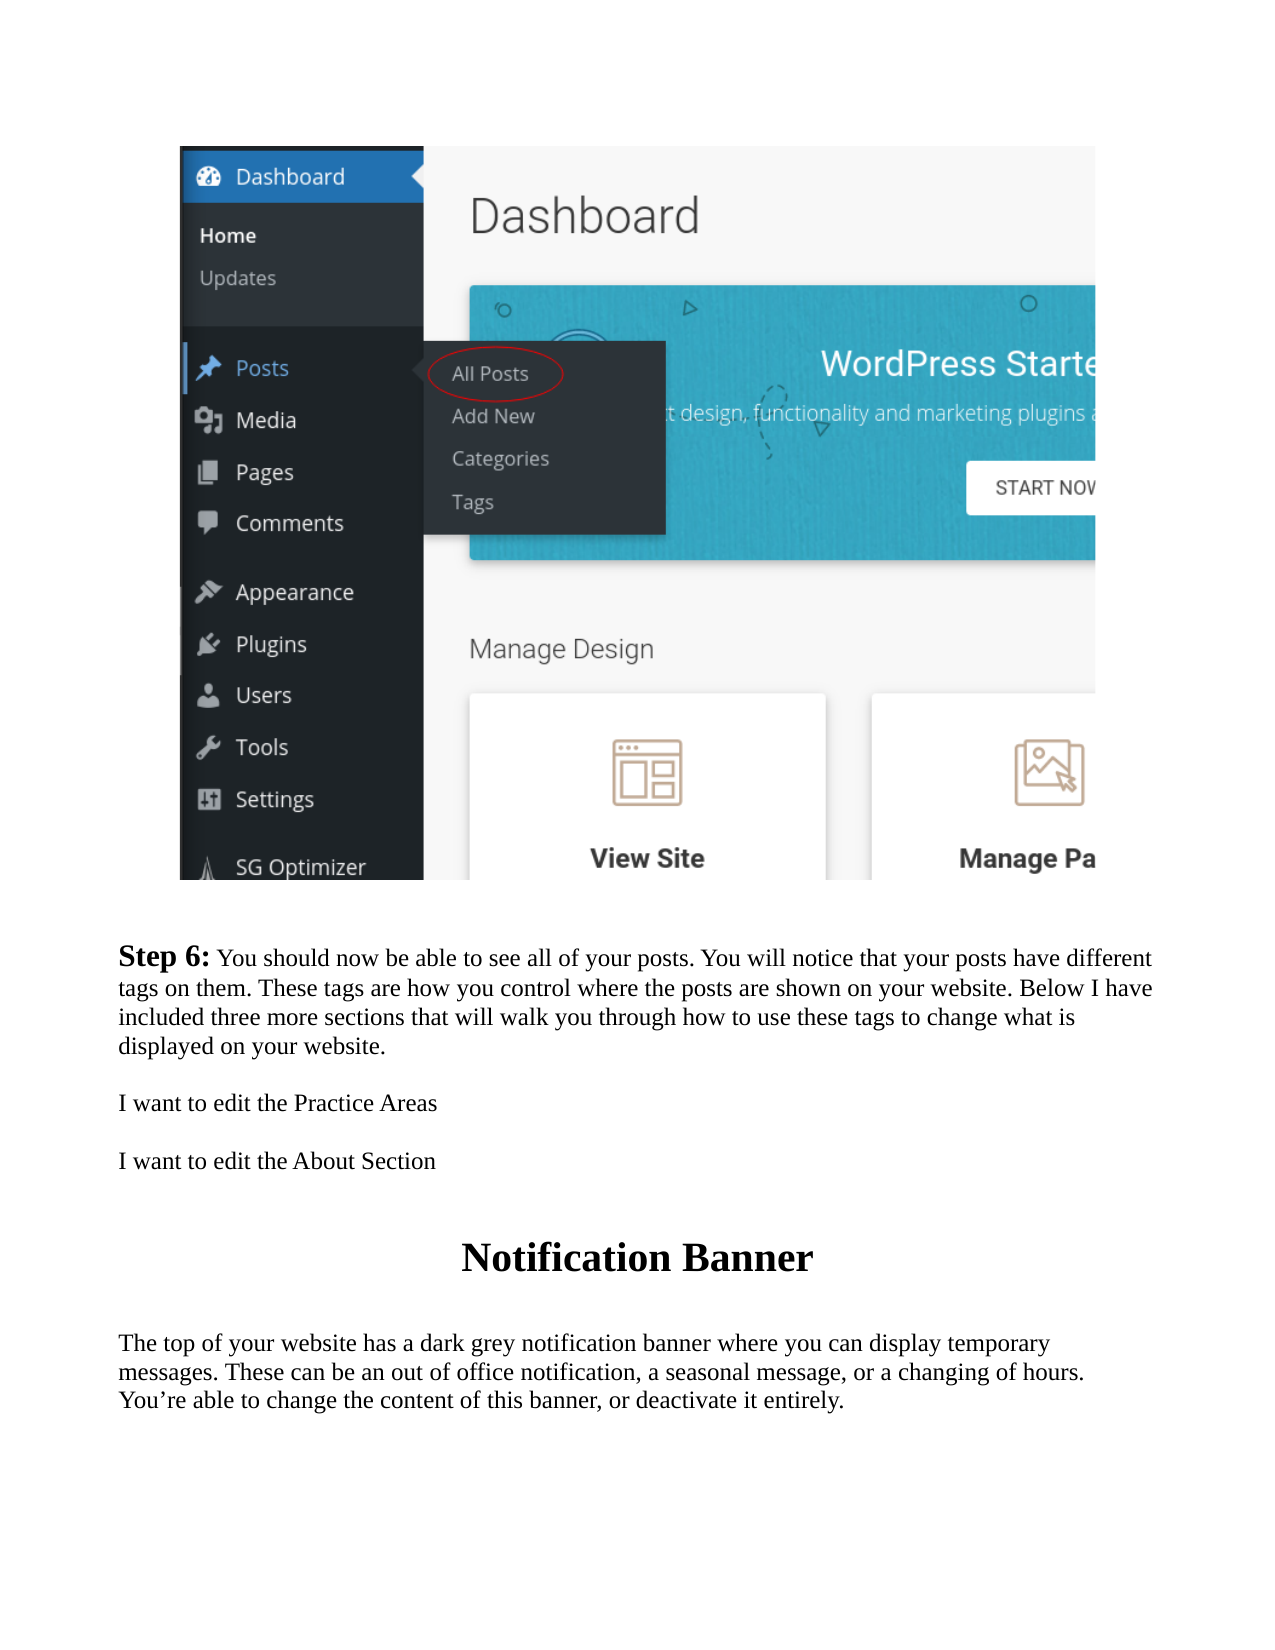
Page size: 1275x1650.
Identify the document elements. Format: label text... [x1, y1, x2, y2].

text The top of your website has a dark grey notification banner where you can display temporary messages. These can be an out of office notification, a seasonal message, or a changing of hours. You’re able to change the content of this banner, or deactivate it entirely. [118, 1328, 1157, 1414]
text Step 6: You should now be able to see all of your posts. You will notice that your posts have different tags on them. These tags are how you control where the posts are shown on your website. Below I have included three more sections that will walk you through how to use these tags to change what is displayed on your website. [118, 937, 1157, 1059]
picture [179, 146, 1096, 880]
text I want to edit the About Section [118, 1146, 1157, 1174]
text I want to edit the Practice Areas [118, 1088, 1157, 1117]
text Notification Banner [118, 1232, 1157, 1280]
